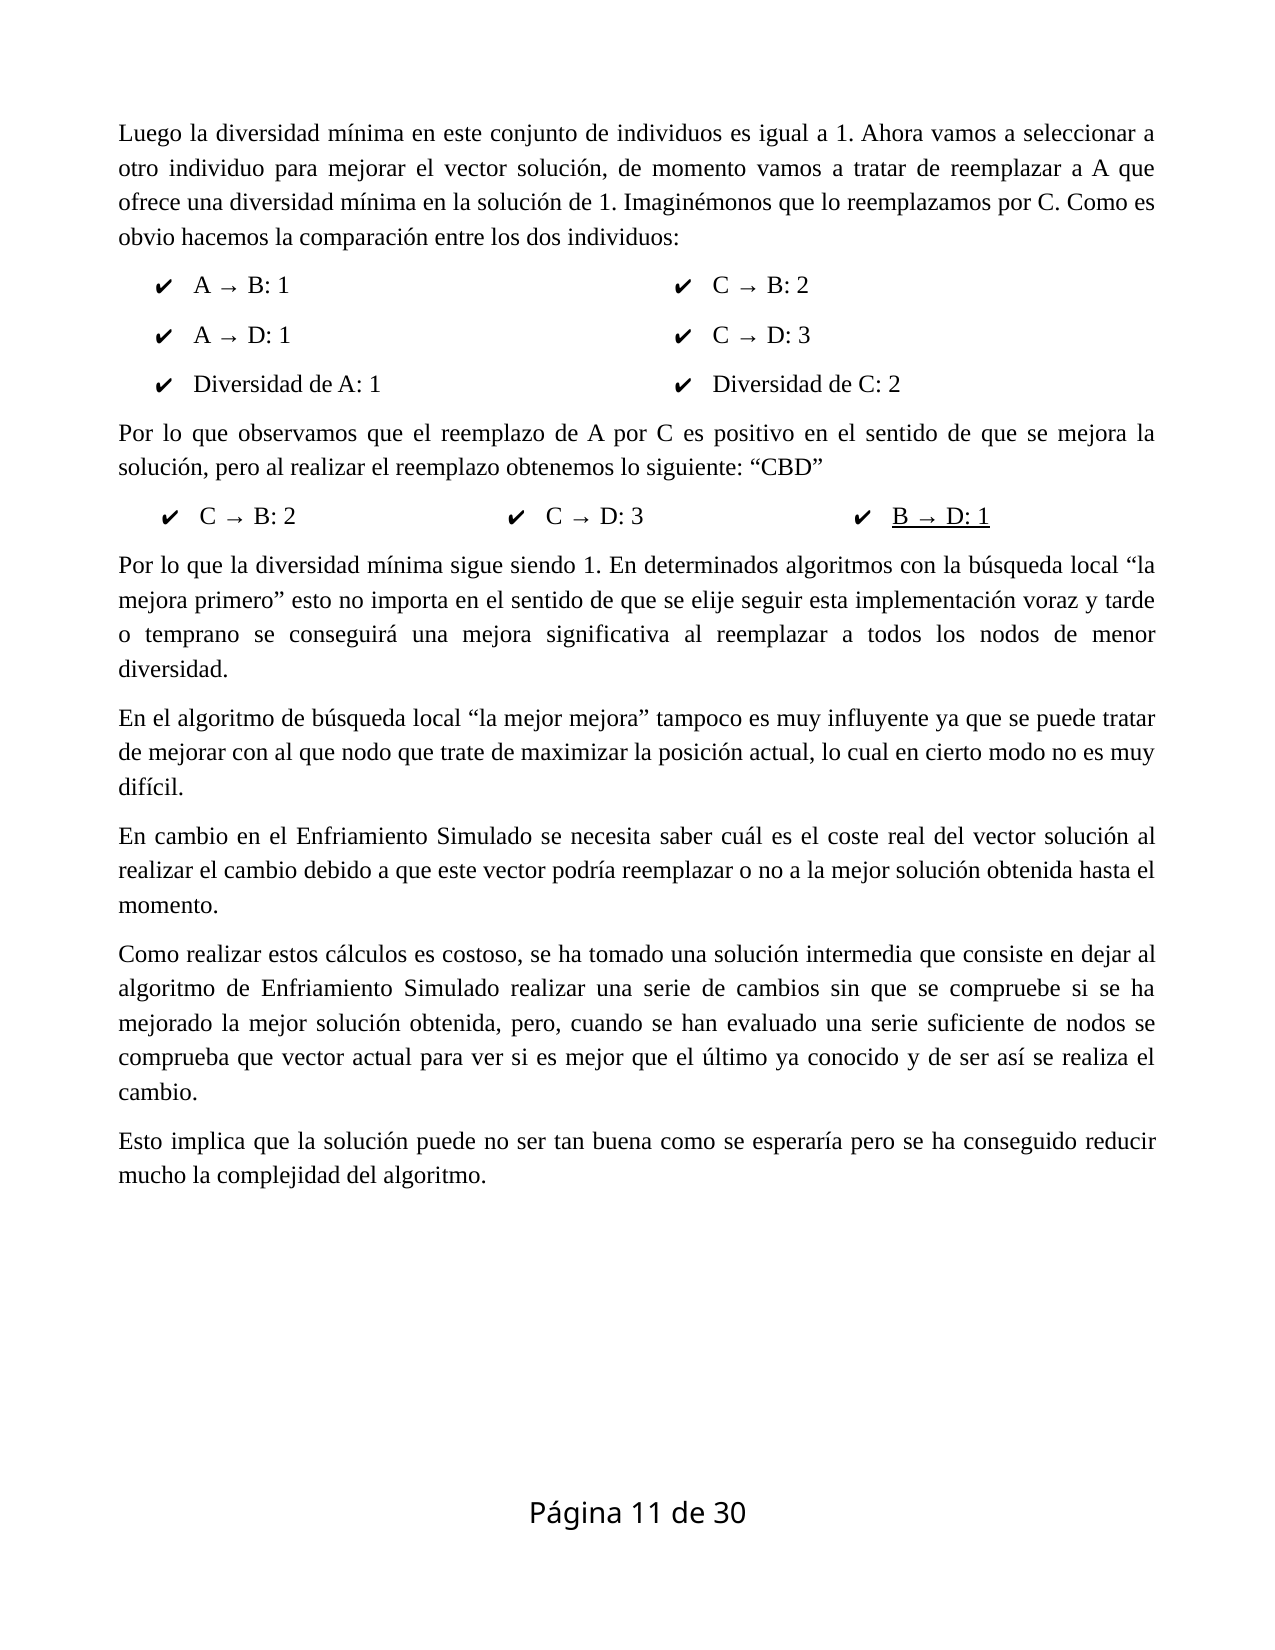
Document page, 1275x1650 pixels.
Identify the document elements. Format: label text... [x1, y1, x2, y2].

list C → D: 3 [675, 320, 1157, 348]
text Como realizar estos cálculos es costoso, se ha tomado una solución intermedia que consiste en dejar al algoritmo de Enfriamiento Simulado realizar una serie de cambios sin que se compruebe si se ha mejorado la mejor solución obtenida, pero, cuando se han evaluado una serie suficiente de nodos se comprueba que vector actual para ver si es mejor que el último ya conocido y de ser así se realiza el cambio. [118, 939, 1157, 1106]
list C → B: 2 [675, 271, 1157, 299]
list A → D: 1 [156, 320, 637, 348]
list A → B: 1 [156, 271, 637, 299]
text Por lo que observamos que el reemplazo de A por C es positivo en el sentido de que se mejora la solución, pero al realizar el reemplazo obtenemos lo siguiente: “CBD” [118, 418, 1157, 481]
list Diversidad de A: 1 [156, 369, 637, 397]
list Diversidad de C: 2 [675, 369, 1157, 397]
text En cambio en el Enfriamiento Simulado se necesita saber cuál es el coste real del vector solución al realizar el cambio debido a que este vector podría reemplazar o no a la mejor solución obtenida hasta el momento. [118, 821, 1157, 919]
list C → B: 2 [162, 501, 464, 530]
list C → D: 3 [508, 501, 811, 530]
text Luego la diversidad mínima en este conjunto de individuos es igual a 1. Ahora vamos a seleccionar a otro individuo para mejorar el vector solución, de momento vamos a tratar de reemplazar a A que ofrece una diversidad mínima en la solución de 1. Imaginémonos que lo reemplazamos por C. Como es obvio hacemos la comparación entre los dos individuos: [118, 118, 1157, 250]
text Esto implica que la solución puede no ser tan buena como se esperaría pero se ha conseguido reducir mucho la complejidad del algoritmo. [118, 1126, 1157, 1189]
list B → D: 1 [854, 501, 1157, 530]
text Por lo que la diversidad mínima sigue siendo 1. En determinados algoritmos con la búsqueda local “la mejora primero” esto no importa en el sentido de que se elije seguir esta implementación voraz y tarde o temprano se conseguirá una mejora significativa al reemplazar a todos los nodos de menor diversidad. [118, 550, 1157, 683]
text En el algoritmo de búsqueda local “la mejor mejora” tampoco es muy influyente ya que se puede tratar de mejorar con al que nodo que trate de maximizar la posición actual, lo cual en cierto modo no es muy difícil. [118, 703, 1157, 801]
